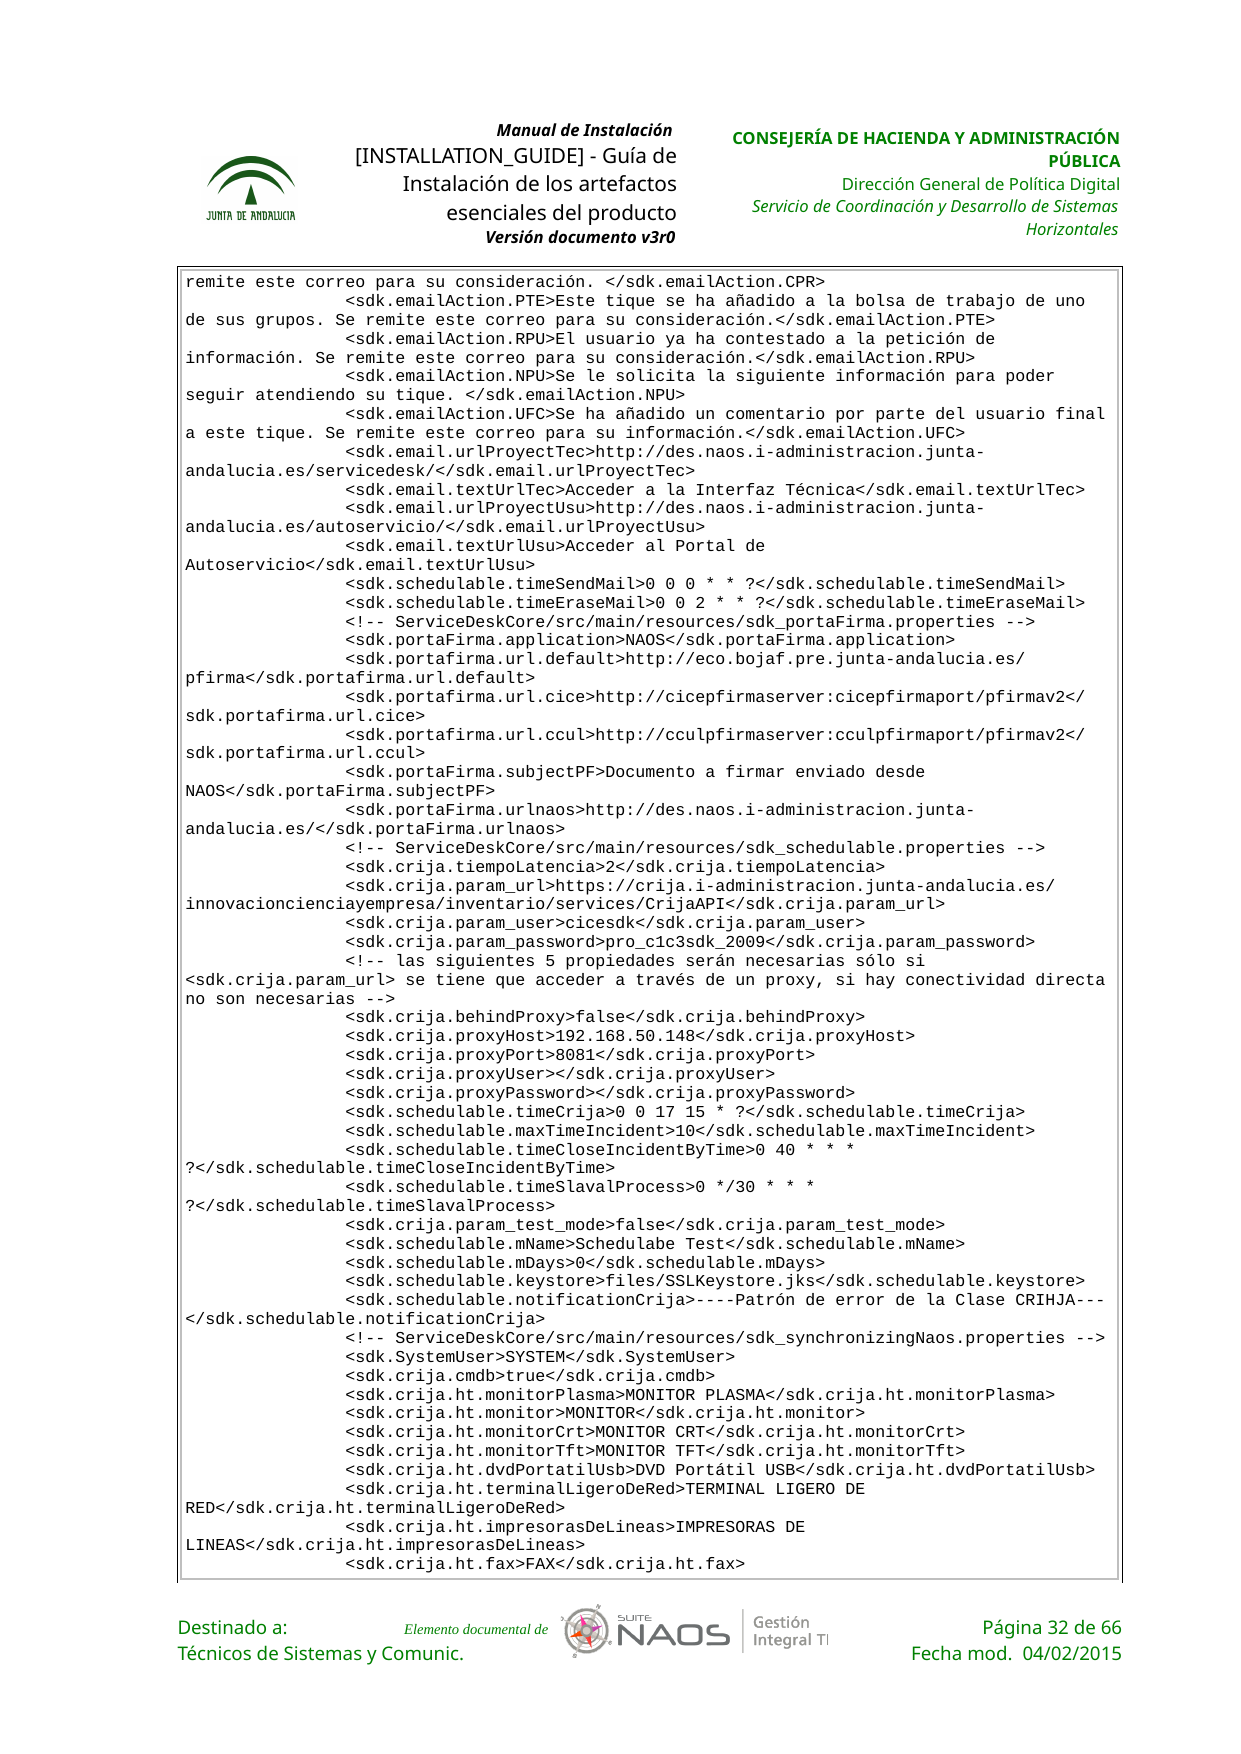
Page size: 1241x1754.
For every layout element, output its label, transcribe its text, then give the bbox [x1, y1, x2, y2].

picture [560, 1604, 829, 1658]
picture [201, 156, 298, 224]
table_header remite este correo para su consideración. </sdk.emailAction.CPR> <sdk.emailAction.PTE>Este tique se ha añadido a la bolsa de trabajo de uno de sus grupos. Se remite este correo para su consideración.</sdk.emailAction.PTE> <sdk.emailAction.RPU>El usuario ya ha contestado a la petición de información. Se remite este correo para su consideración.</sdk.emailAction.RPU> <sdk.emailAction.NPU>Se le solicita la siguiente información para poder seguir atendiendo su tique. </sdk.emailAction.NPU> <sdk.emailAction.UFC>Se ha añadido un comentario por parte del usuario final a este tique. Se remite este correo para su información.</sdk.emailAction.UFC> <sdk.email.urlProyectTec>http://des.naos.i-administracion.junta-andalucia.es/servicedesk/</sdk.email.urlProyectTec> <sdk.email.textUrlTec>Acceder a la Interfaz Técnica</sdk.email.textUrlTec> <sdk.email.urlProyectUsu>http://des.naos.i-administracion.junta-andalucia.es/autoservicio/</sdk.email.urlProyectUsu> <sdk.email.textUrlUsu>Acceder al Portal de Autoservicio</sdk.email.textUrlUsu> <sdk.schedulable.timeSendMail>0 0 0 * * ?</sdk.schedulable.timeSendMail> <sdk.schedulable.timeEraseMail>0 0 2 * * ?</sdk.schedulable.timeEraseMail> <!-- ServiceDeskCore/src/main/resources/sdk_portaFirma.properties --> <sdk.portaFirma.application>NAOS</sdk.portaFirma.application> <sdk.portafirma.url.default>http://eco.bojaf.pre.junta-andalucia.es/pfirma</sdk.portafirma.url.default> <sdk.portafirma.url.cice>http://cicepfirmaserver:cicepfirmaport/pfirmav2</sdk.portafirma.url.cice> <sdk.portafirma.url.ccul>http://cculpfirmaserver:cculpfirmaport/pfirmav2</sdk.portafirma.url.ccul> <sdk.portaFirma.subjectPF>Documento a firmar enviado desde NAOS</sdk.portaFirma.subjectPF> <sdk.portaFirma.urlnaos>http://des.naos.i-administracion.junta-andalucia.es/</sdk.portaFirma.urlnaos> <!-- ServiceDeskCore/src/main/resources/sdk_schedulable.properties --> <sdk.crija.tiempoLatencia>2</sdk.crija.tiempoLatencia> <sdk.crija.param_url>https://crija.i-administracion.junta-andalucia.es/innovacioncienciayempresa/inventario/services/CrijaAPI</sdk.crija.param_url> <sdk.crija.param_user>cicesdk</sdk.crija.param_user> <sdk.crija.param_password>pro_c1c3sdk_2009</sdk.crija.param_password> <!-- las siguientes 5 propiedades serán necesarias sólo si <sdk.crija.param_url> se tiene que acceder a través de un proxy, si hay conectividad directa no son necesarias --> <sdk.crija.behindProxy>false</sdk.crija.behindProxy> <sdk.crija.proxyHost>192.168.50.148</sdk.crija.proxyHost> <sdk.crija.proxyPort>8081</sdk.crija.proxyPort> <sdk.crija.proxyUser></sdk.crija.proxyUser> <sdk.crija.proxyPassword></sdk.crija.proxyPassword> <sdk.schedulable.timeCrija>0 0 17 15 * ?</sdk.schedulable.timeCrija> <sdk.schedulable.maxTimeIncident>10</sdk.schedulable.maxTimeIncident> <sdk.schedulable.timeCloseIncidentByTime>0 40 * * * ?</sdk.schedulable.timeCloseIncidentByTime> <sdk.schedulable.timeSlavalProcess>0 */30 * * * ?</sdk.schedulable.timeSlavalProcess> <sdk.crija.param_test_mode>false</sdk.crija.param_test_mode> <sdk.schedulable.mName>Schedulabe Test</sdk.schedulable.mName> <sdk.schedulable.mDays>0</sdk.schedulable.mDays> <sdk.schedulable.keystore>files/SSLKeystore.jks</sdk.schedulable.keystore> <sdk.schedulable.notificationCrija>----Patrón de error de la Clase CRIHJA---</sdk.schedulable.notificationCrija> <!-- ServiceDeskCore/src/main/resources/sdk_synchronizingNaos.properties --> <sdk.SystemUser>SYSTEM</sdk.SystemUser> <sdk.crija.cmdb>true</sdk.crija.cmdb> <sdk.crija.ht.monitorPlasma>MONITOR PLASMA</sdk.crija.ht.monitorPlasma> <sdk.crija.ht.monitor>MONITOR</sdk.crija.ht.monitor> <sdk.crija.ht.monitorCrt>MONITOR CRT</sdk.crija.ht.monitorCrt> <sdk.crija.ht.monitorTft>MONITOR TFT</sdk.crija.ht.monitorTft> <sdk.crija.ht.dvdPortatilUsb>DVD Portátil USB</sdk.crija.ht.dvdPortatilUsb> <sdk.crija.ht.terminalLigeroDeRed>TERMINAL LIGERO DE RED</sdk.crija.ht.terminalLigeroDeRed> <sdk.crija.ht.impresorasDeLineas>IMPRESORAS DE LINEAS</sdk.crija.ht.impresorasDeLineas> <sdk.crija.ht.fax>FAX</sdk.crija.ht.fax> [178, 267, 1122, 1583]
